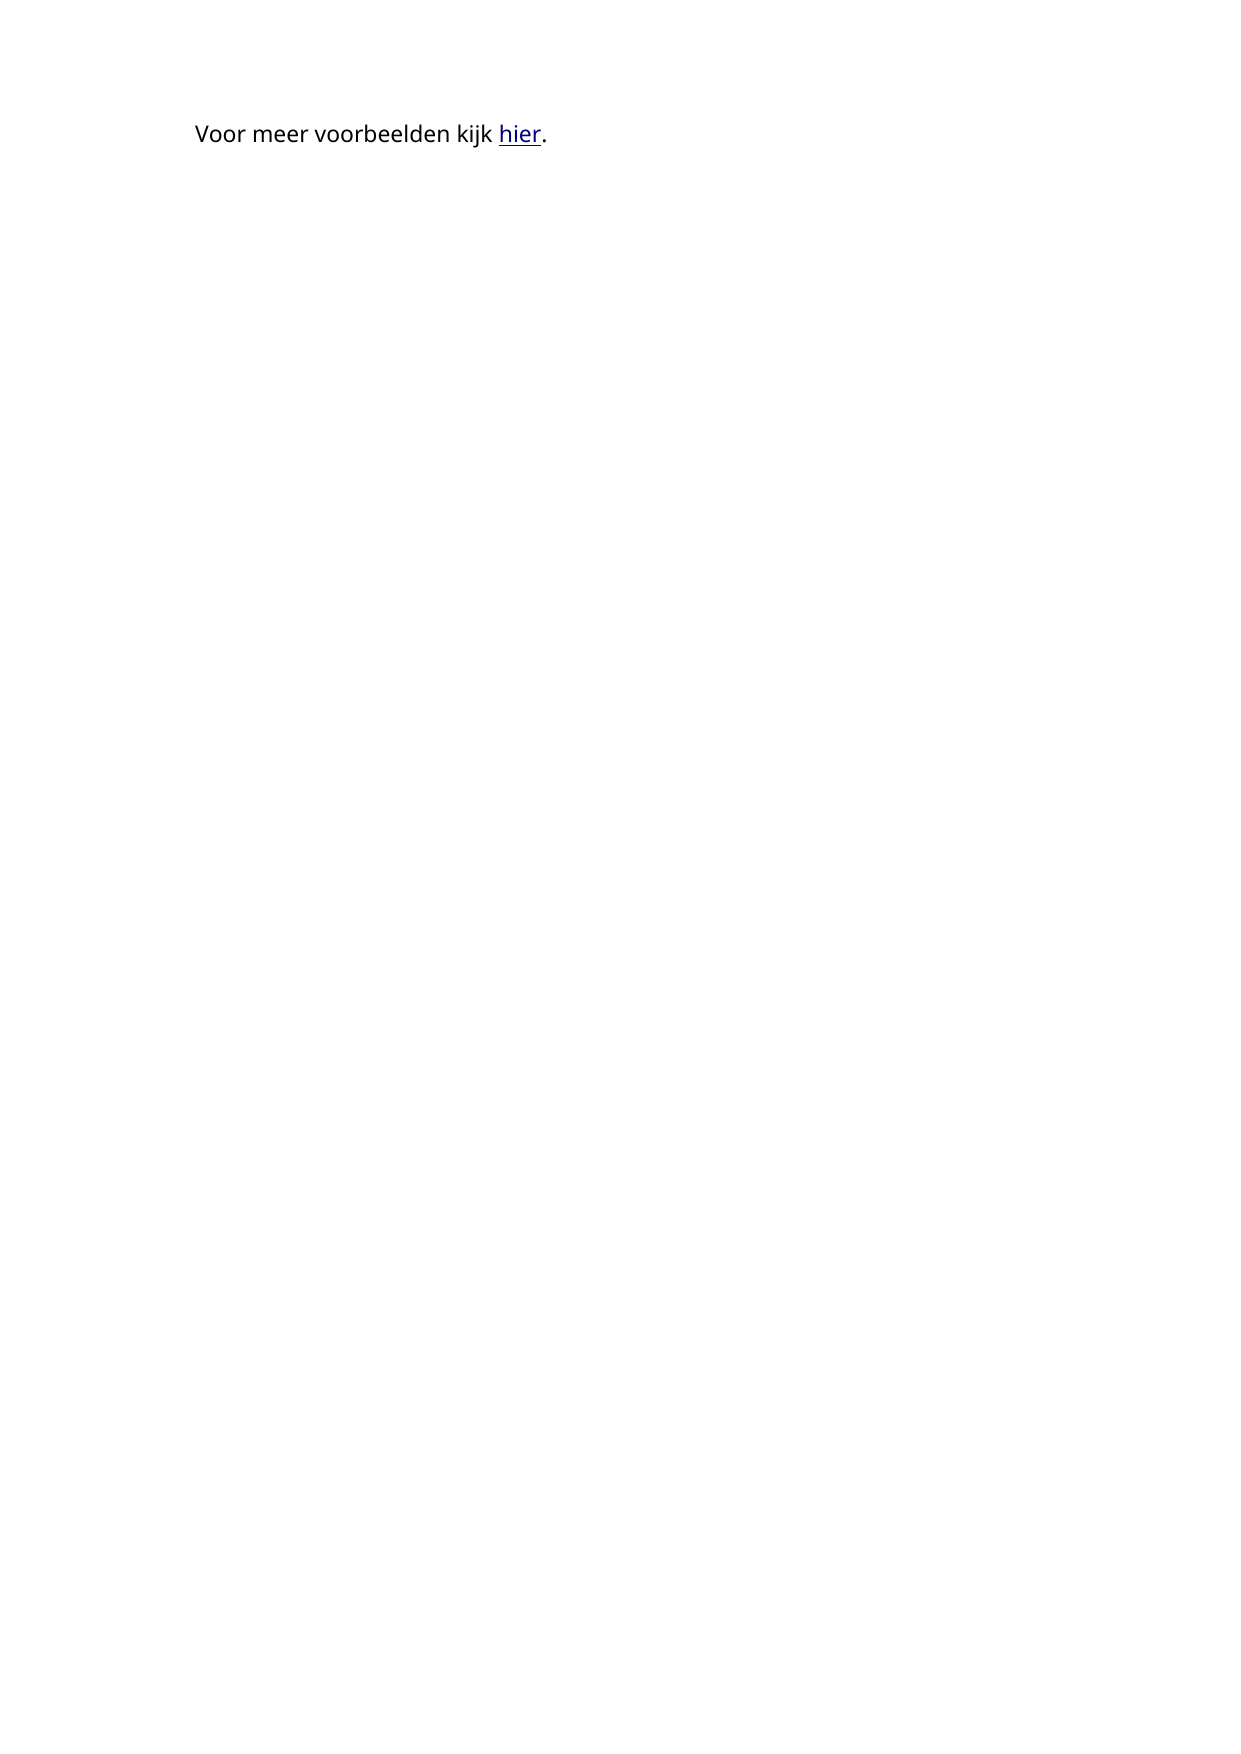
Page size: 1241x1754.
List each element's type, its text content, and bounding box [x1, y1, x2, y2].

text Voor meer voorbeelden kijk hier. [195, 118, 1122, 149]
